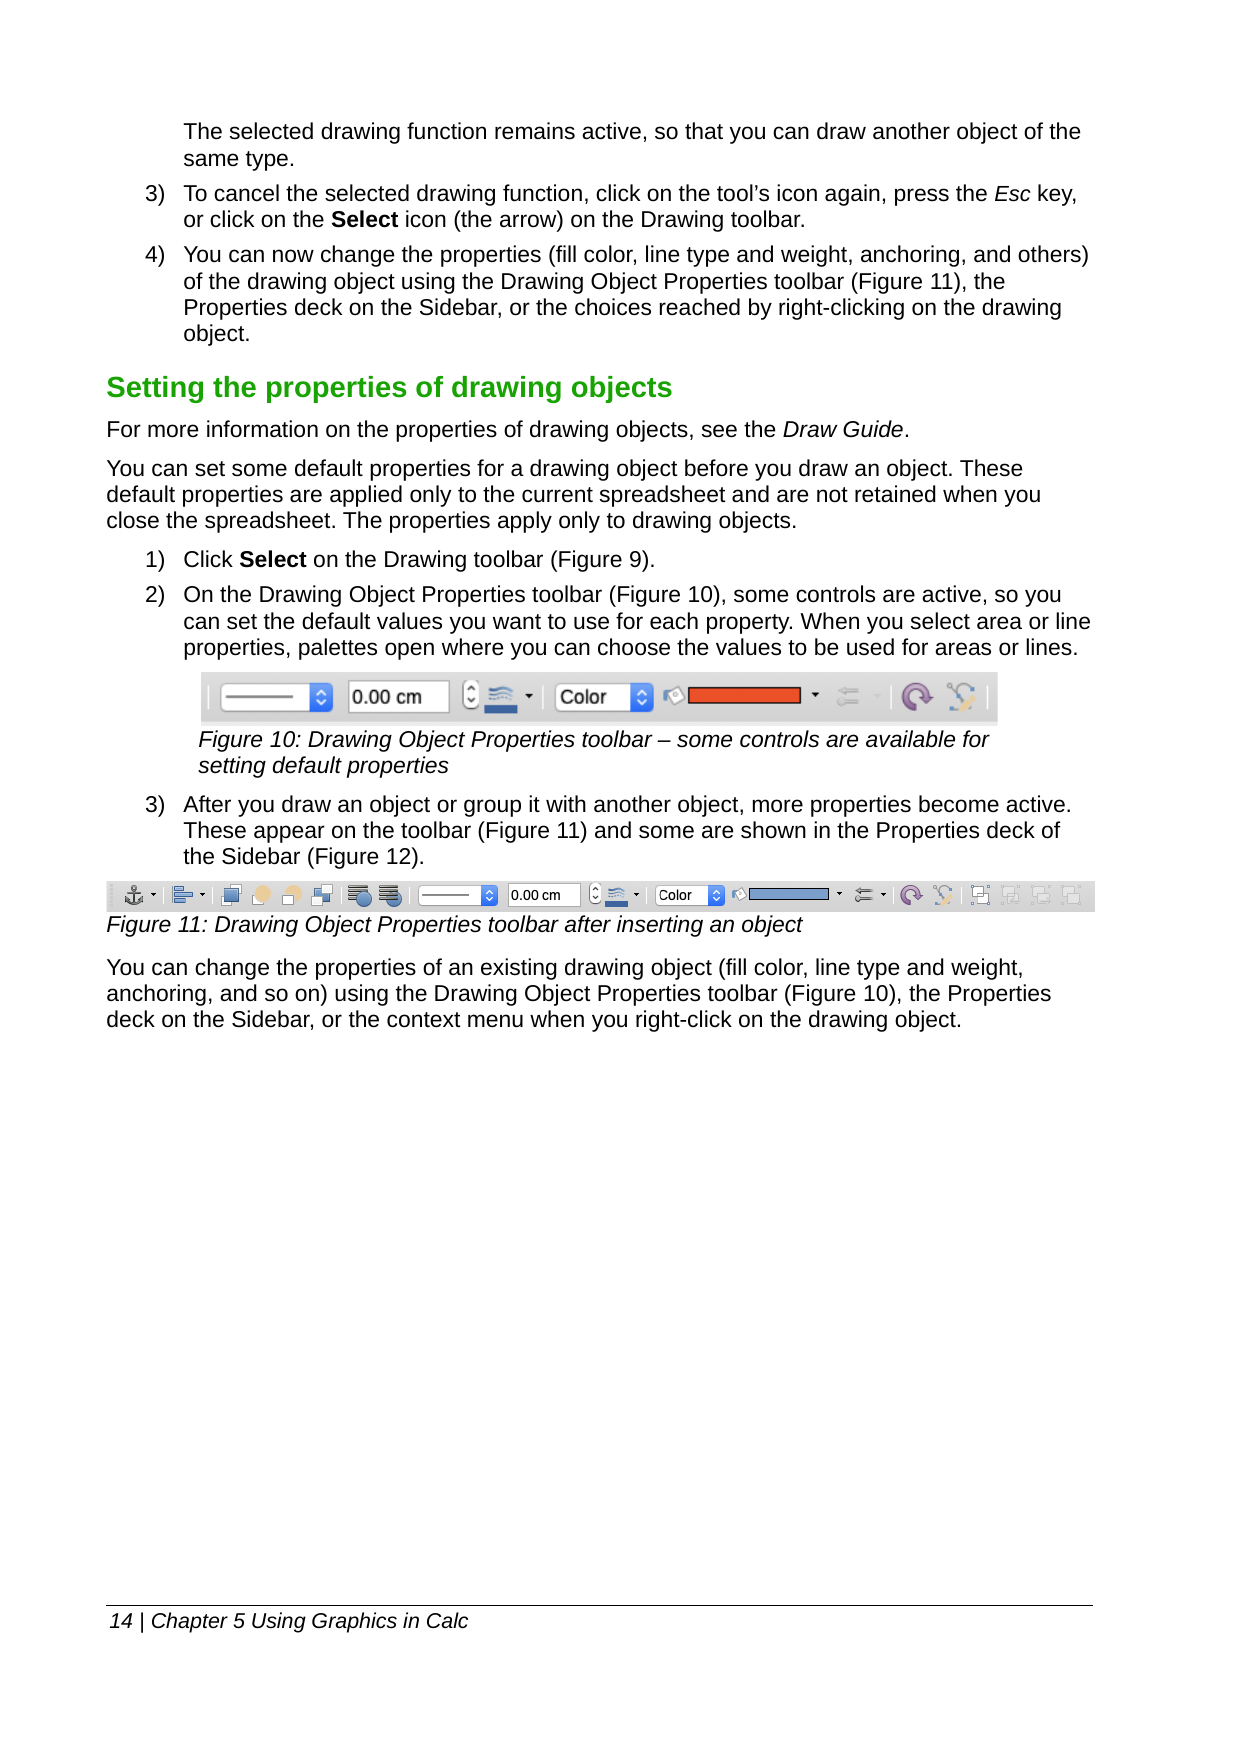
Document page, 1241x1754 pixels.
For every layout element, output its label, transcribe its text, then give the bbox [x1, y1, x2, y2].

list To cancel the selected drawing function, click on the tool’s icon again, press the Esc key, or click on the Select icon (the arrow) on the Drawing toolbar. [165, 180, 1093, 232]
text Figure 11: Drawing Object Properties toolbar after inserting an object [106, 882, 1096, 938]
list You can now change the properties (fill color, line type and weight, anchoring, and others) of the drawing object using the Drawing Object Properties toolbar (Figure 11), the Properties deck on the Sidebar, or the choices reached by right-clicking on the drawing object. [165, 241, 1093, 347]
picture [201, 672, 998, 726]
picture [106, 881, 1095, 912]
list Click Select on the Drawing toolbar (Figure 9). [165, 546, 1093, 572]
list You can set some default properties for a drawing object before you draw an object. These default properties are applied only to the current spreadsheet and are not retained when you close the spreadsheet. The properties apply only to drawing objects. [106, 454, 1093, 533]
text You can change the properties of an existing drawing object (fill color, line type and weight, anchoring, and so on) using the Drawing Object Properties toolbar (Figure 10), the Properties deck on the Sidebar, or the context menu when you right-click on the drawing object. [106, 953, 1093, 1032]
subtitle Setting the properties of drawing objects [106, 370, 1093, 404]
list The selected drawing function remains active, so that you can draw another object of the same type. [165, 118, 1093, 171]
text Figure 10: Drawing Object Properties toolbar – some controls are available for setting default properties [198, 672, 1001, 779]
text For more information on the properties of drawing objects, see the Draw Guide. [106, 416, 1093, 442]
list After you draw an object or group it with another object, more properties become active. These appear on the toolbar (Figure 11) and some are shown in the Properties deck of the Sidebar (Figure 12). [165, 791, 1093, 870]
list On the Drawing Object Properties toolbar (Figure 10), some controls are active, so you can set the default values you want to use for each property. When you select area or line properties, palettes open where you can choose the values to be used for areas or lines. [165, 581, 1093, 660]
